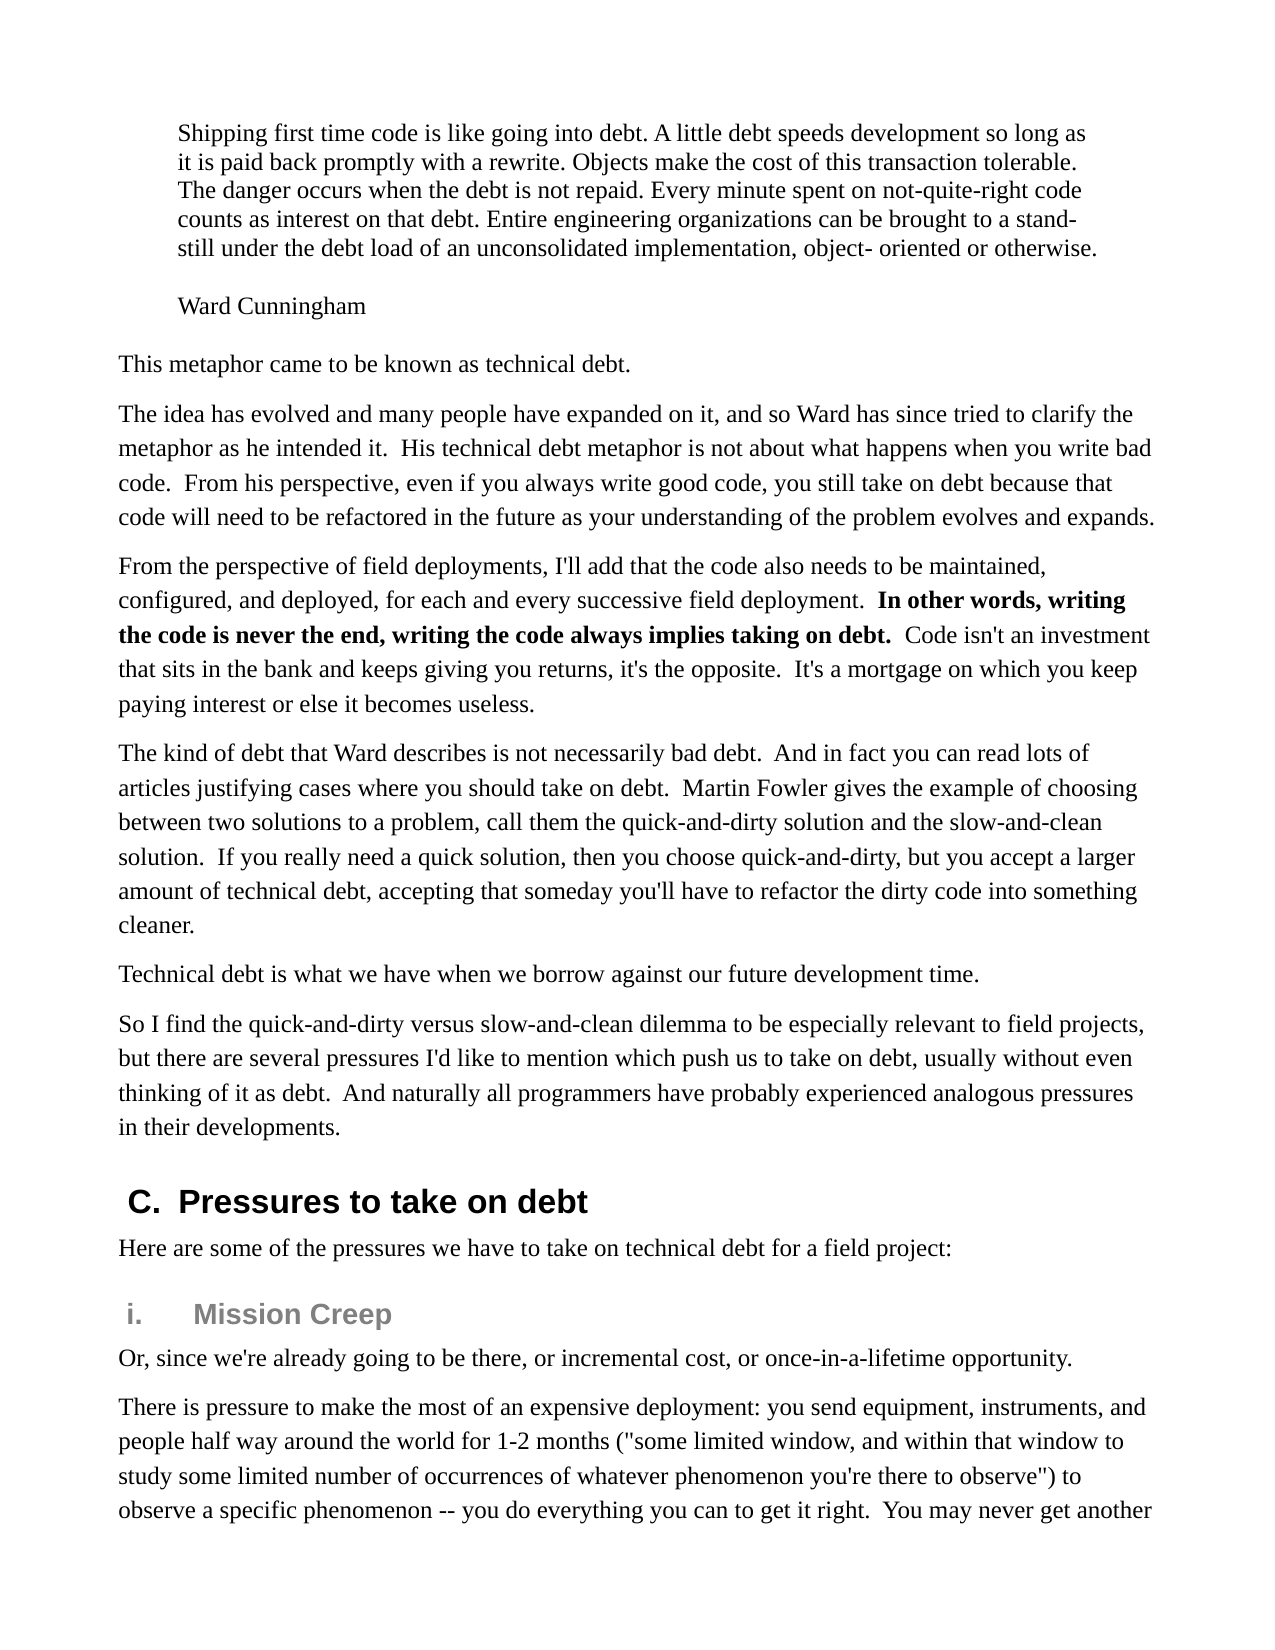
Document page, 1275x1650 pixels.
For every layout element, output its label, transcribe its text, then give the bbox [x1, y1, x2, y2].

text Technical debt is what we have when we borrow against our future development time. [118, 959, 1157, 988]
text There is pressure to make the most of an expensive deployment: you send equipment, instruments, and people half way around the world for 1-2 months ("some limited window, and within that window to study some limited number of occurrences of whatever phenomenon you're there to observe") to observe a specific phenomenon -- you do everything you can to get it right. You may never get another [118, 1392, 1157, 1524]
subtitle Mission Creep [118, 1297, 1157, 1330]
text Or, since we're already going to be there, or incremental cost, or once-in-a-lifetime opportunity. [118, 1343, 1157, 1372]
text So I find the quick-and-dirty versus slow-and-clean dilemma to be especially relevant to field projects, but there are several pressures I'd like to mention which push us to take on debt, usually without even thinking of it as debt. And naturally all programmers have probably experienced analogous pressures in their developments. [118, 1009, 1157, 1141]
text The idea has evolved and many people have expanded on it, and so Ward has since tried to clarify the metaphor as he intended it. His technical debt metaphor is not about what happens when you write bad code. From his perspective, even if you always write good code, you still take on debt because that code will need to be refactored in the future as your understanding of the problem evolves and expands. [118, 399, 1157, 531]
text Here are some of the pressures we have to take on technical debt for a field project: [118, 1233, 1157, 1262]
text Ward Cunningham [177, 291, 1098, 320]
text From the perspective of field deployments, I'll add that the code also needs to be maintained, configured, and deployed, for each and every successive field deployment. In other words, writing the code is never the end, writing the code always implies taking on debt. Code isn't an investment that sits in the bank and keeps giving you returns, it's the opposite. It's a mortgage on which you keep paying interest or else it becomes useless. [118, 551, 1157, 718]
text This metaphor came to be known as technical debt. [118, 349, 1157, 378]
text The kind of debt that Ward describes is not necessarily bad debt. And in fact you can read lots of articles justifying cases where you should take on debt. Martin Fowler gives the example of choosing between two solutions to a problem, call them the quick-and-dirty solution and the slow-and-clean solution. If you really need a quick solution, then you choose quick-and-dirty, but you accept a larger amount of technical debt, accepting that someday you'll have to refactor the dirty code into something cleaner. [118, 738, 1157, 939]
text Shipping first time code is like going into debt. A little debt speeds development so long as it is paid back promptly with a rewrite. Objects make the cost of this transaction tolerable. The danger occurs when the debt is not repaid. Every minute spent on not-quite-right code counts as interest on that debt. Entire engineering organizations can be brought to a stand-still under the debt load of an unconsolidated implementation, object- oriented or otherwise. [177, 118, 1098, 262]
subtitle Pressures to take on debt [118, 1182, 1157, 1221]
